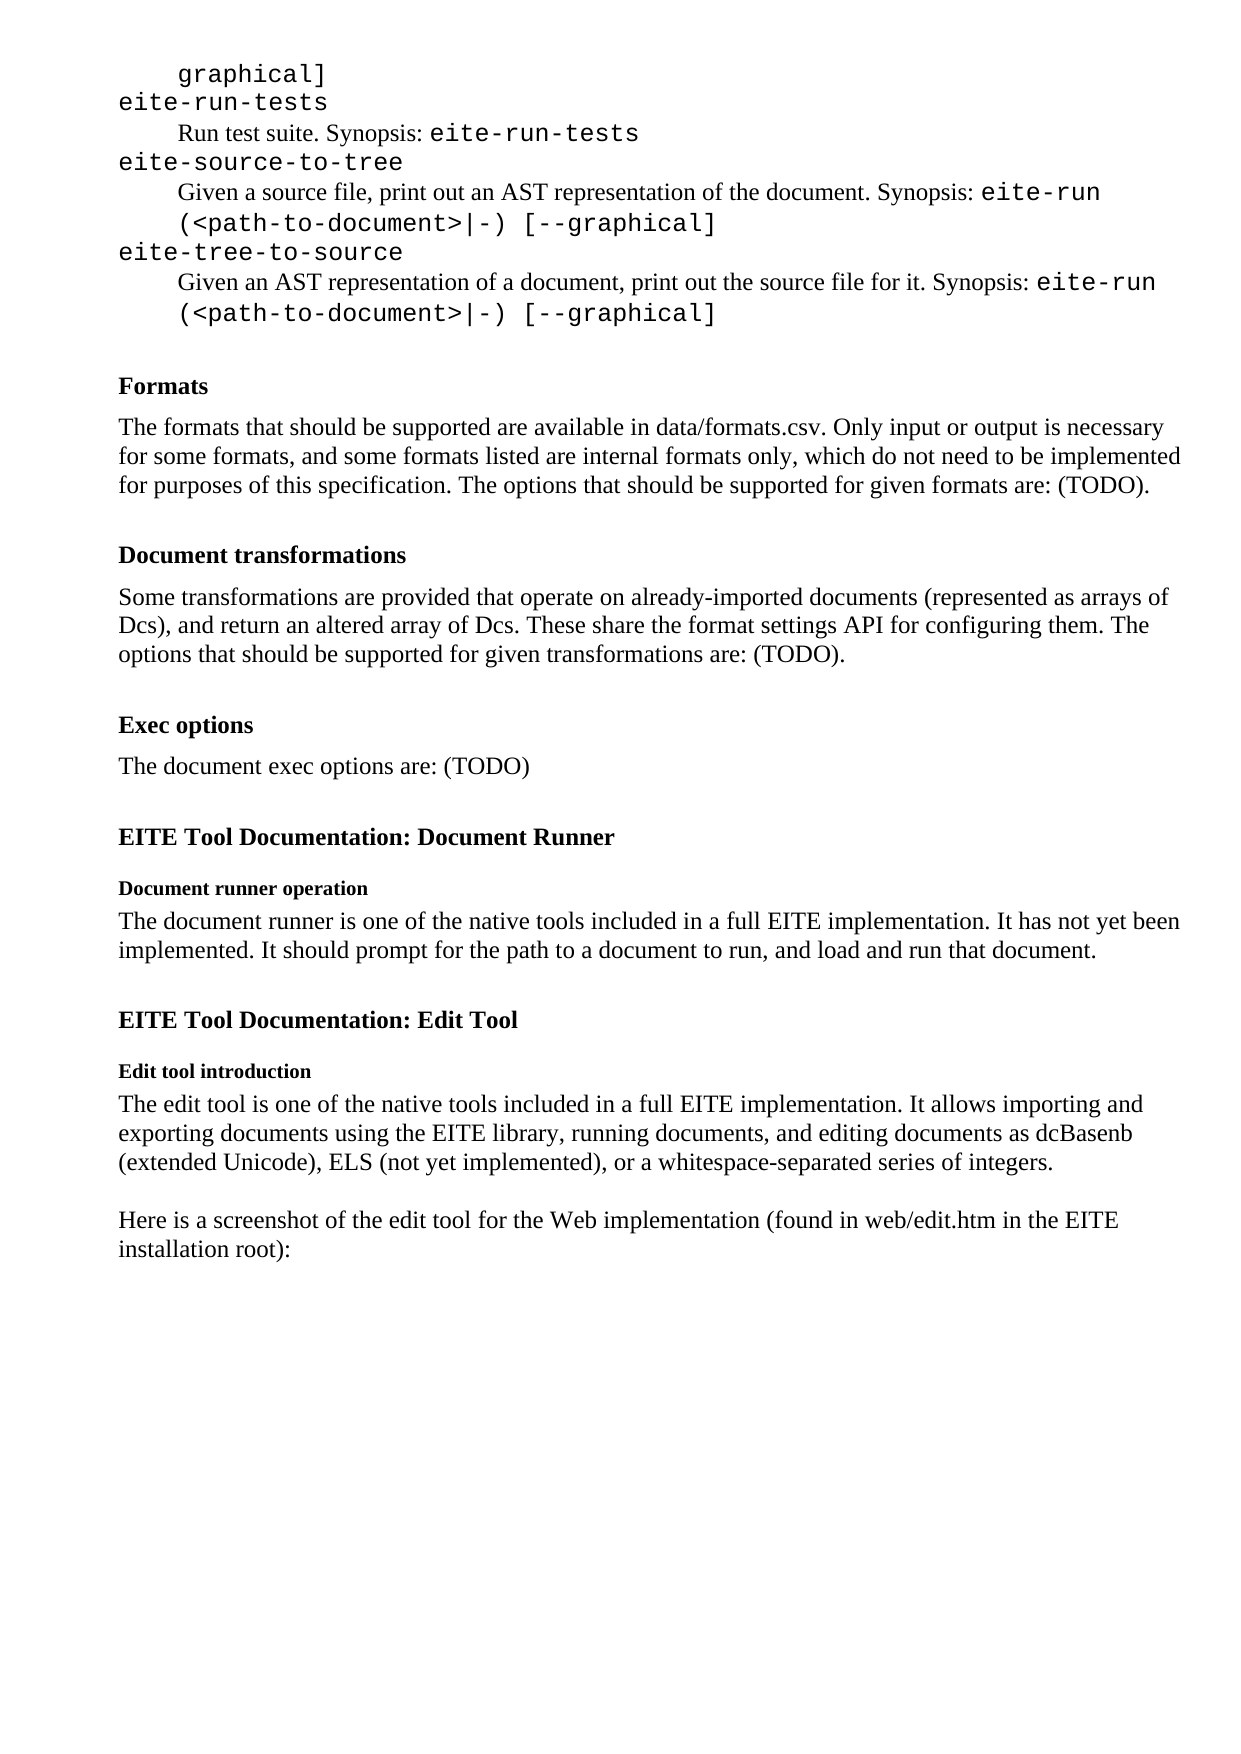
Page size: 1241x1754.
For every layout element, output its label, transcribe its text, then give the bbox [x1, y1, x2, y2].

list Given an AST representation of a document, print out the source file for it. Synopsis: eite-run (<path-to-document>|-) [--graphical] [177, 267, 1181, 329]
subtitle EITE Tool Documentation: Document Runner [118, 822, 1181, 851]
list Run test suite. Synopsis: eite-run-tests [177, 118, 1181, 149]
subtitle Document runner operation [118, 876, 1181, 900]
subtitle EITE Tool Documentation: Edit Tool [118, 1006, 1181, 1034]
subtitle Document transformations [118, 541, 1181, 569]
text The edit tool is one of the native tools included in a full EITE implementation. It allows importing and exporting documents using the EITE library, running documents, and editing documents as dcBasenb (extended Unicode), ELS (not yet implemented), or a whitespace-separated series of integers. [118, 1089, 1181, 1176]
subtitle Exec options [118, 710, 1181, 739]
subtitle eite-run-tests [118, 90, 1181, 118]
text The formats that should be supported are available in data/formats.csv. Only input or output is necessary for some formats, and some formats listed are internal formats only, which do not need to be implemented for purposes of this specification. The options that should be supported for given formats are: (TODO). [118, 412, 1181, 498]
list Given a source file, print out an AST representation of the document. Synopsis: eite-run (<path-to-document>|-) [--graphical] [177, 177, 1181, 239]
text Here is a screenshot of the edit tool for the Web implementation (found in web/edit.htm in the EITE installation root): [118, 1205, 1181, 1263]
subtitle eite-source-to-tree [118, 149, 1181, 177]
subtitle Edit tool introduction [118, 1059, 1181, 1083]
list graphical] [177, 59, 1181, 90]
text The document runner is one of the native tools included in a full EITE implementation. It has not yet been implemented. It should prompt for the path to a document to run, and load and run that document. [118, 906, 1181, 963]
subtitle Formats [118, 371, 1181, 400]
subtitle eite-tree-to-source [118, 239, 1181, 267]
text The document exec options are: (TODO) [118, 751, 1181, 780]
text Some transformations are provided that operate on already-imported documents (represented as arrays of Dcs), and return an altered array of Dcs. These share the format settings API for configuring them. The options that should be supported for given transformations are: (TODO). [118, 582, 1181, 668]
